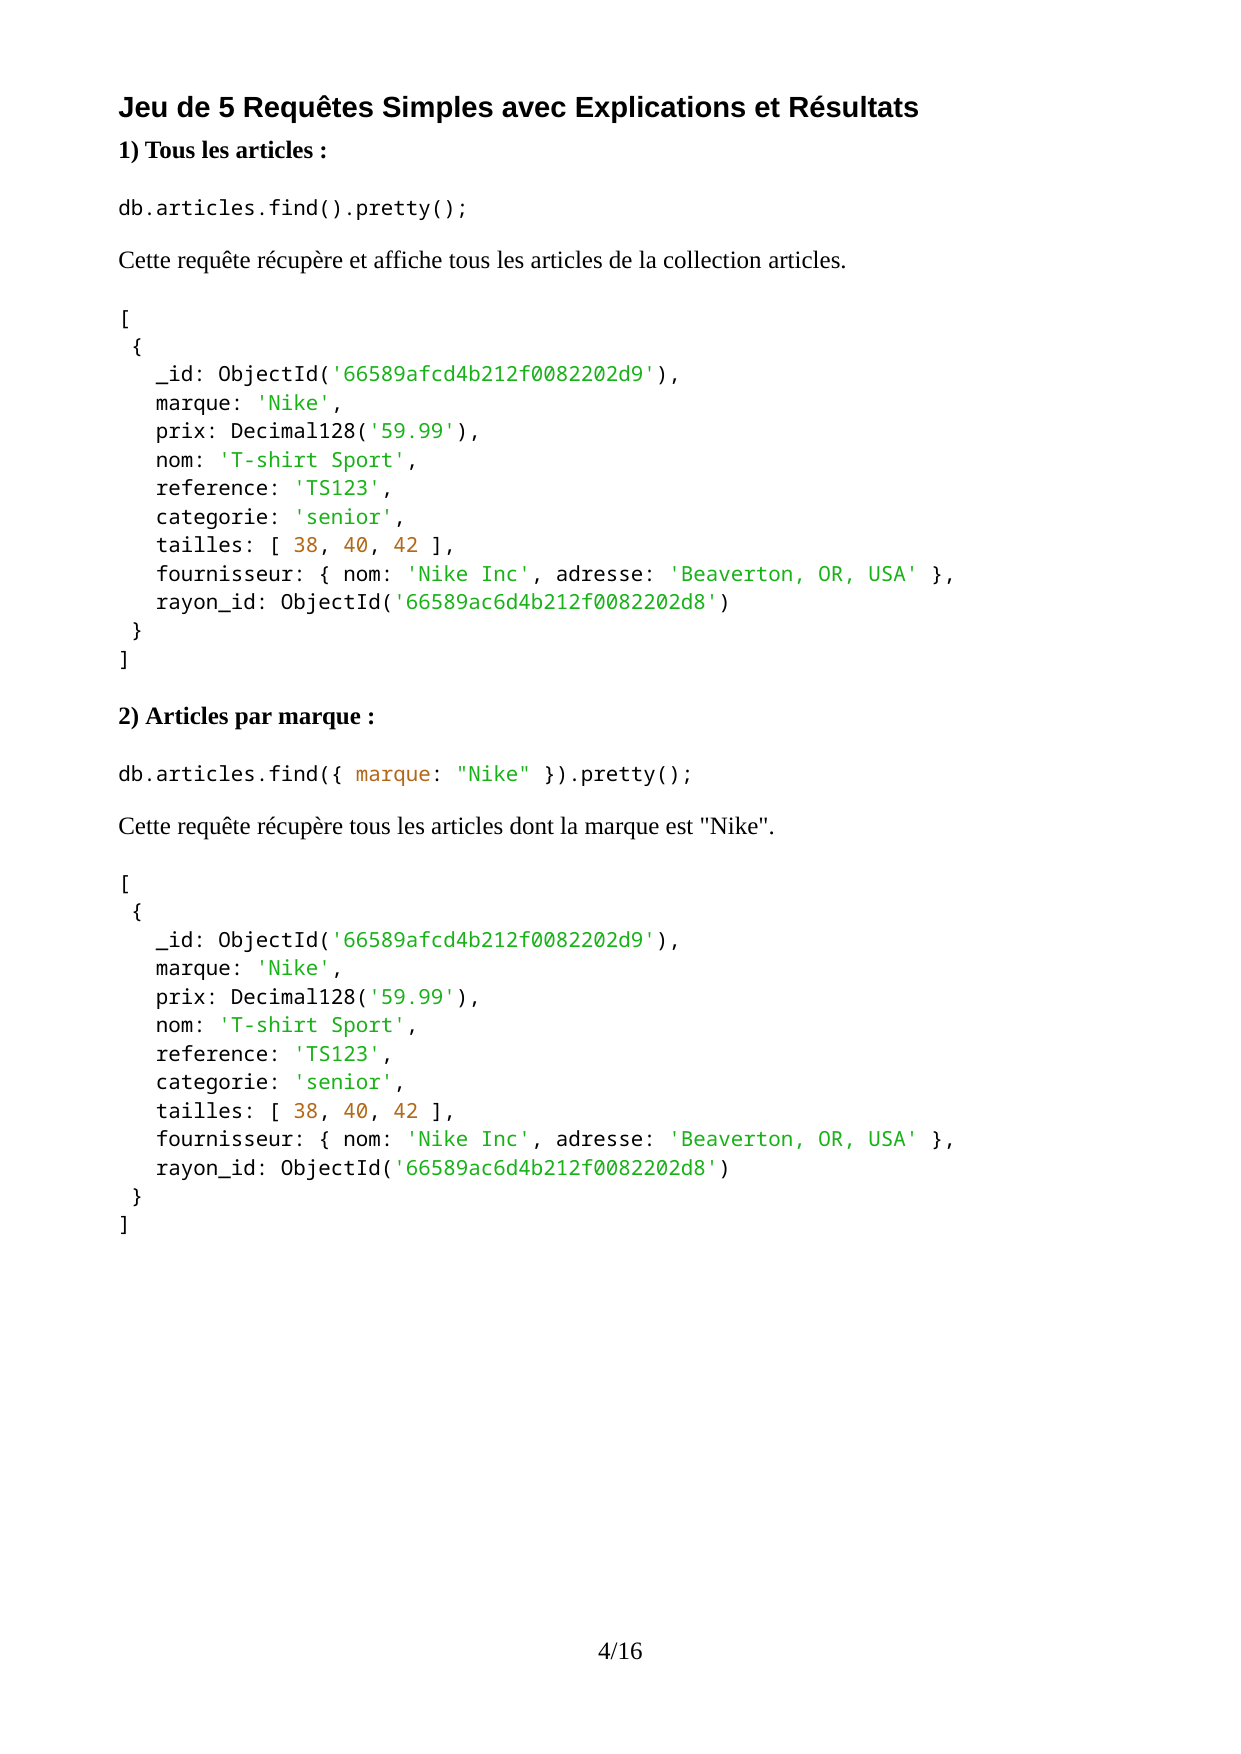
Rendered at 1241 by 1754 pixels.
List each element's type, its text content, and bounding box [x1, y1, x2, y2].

text 1) Tous les articles : [118, 136, 1122, 164]
text [ { _id: ObjectId('66589afcd4b212f0082202d9'), marque: 'Nike', prix: Decimal128('59.99'), nom: 'T-shirt Sport', reference: 'TS123', categorie: 'senior', tailles: [ 38, 40, 42 ], fournisseur: { nom: 'Nike Inc', adresse: 'Beaverton, OR, USA' }, rayon_id: ObjectId('66589ac6d4b212f0082202d8') } ] [118, 868, 1122, 1238]
text Cette requête récupère et affiche tous les articles de la collection articles. [118, 245, 1122, 274]
subtitle Jeu de 5 Requêtes Simples avec Explications et Résultats [118, 89, 1122, 123]
text Cette requête récupère tous les articles dont la marque est "Nike". [118, 811, 1122, 839]
text [ { _id: ObjectId('66589afcd4b212f0082202d9'), marque: 'Nike', prix: Decimal128('59.99'), nom: 'T-shirt Sport', reference: 'TS123', categorie: 'senior', tailles: [ 38, 40, 42 ], fournisseur: { nom: 'Nike Inc', adresse: 'Beaverton, OR, USA' }, rayon_id: ObjectId('66589ac6d4b212f0082202d8') } ] [118, 303, 1122, 672]
text db.articles.find({ marque: "Nike" }).pretty(); [118, 759, 1122, 787]
text 2) Articles par marque : [118, 701, 1122, 730]
text db.articles.find().pretty(); [118, 193, 1122, 222]
